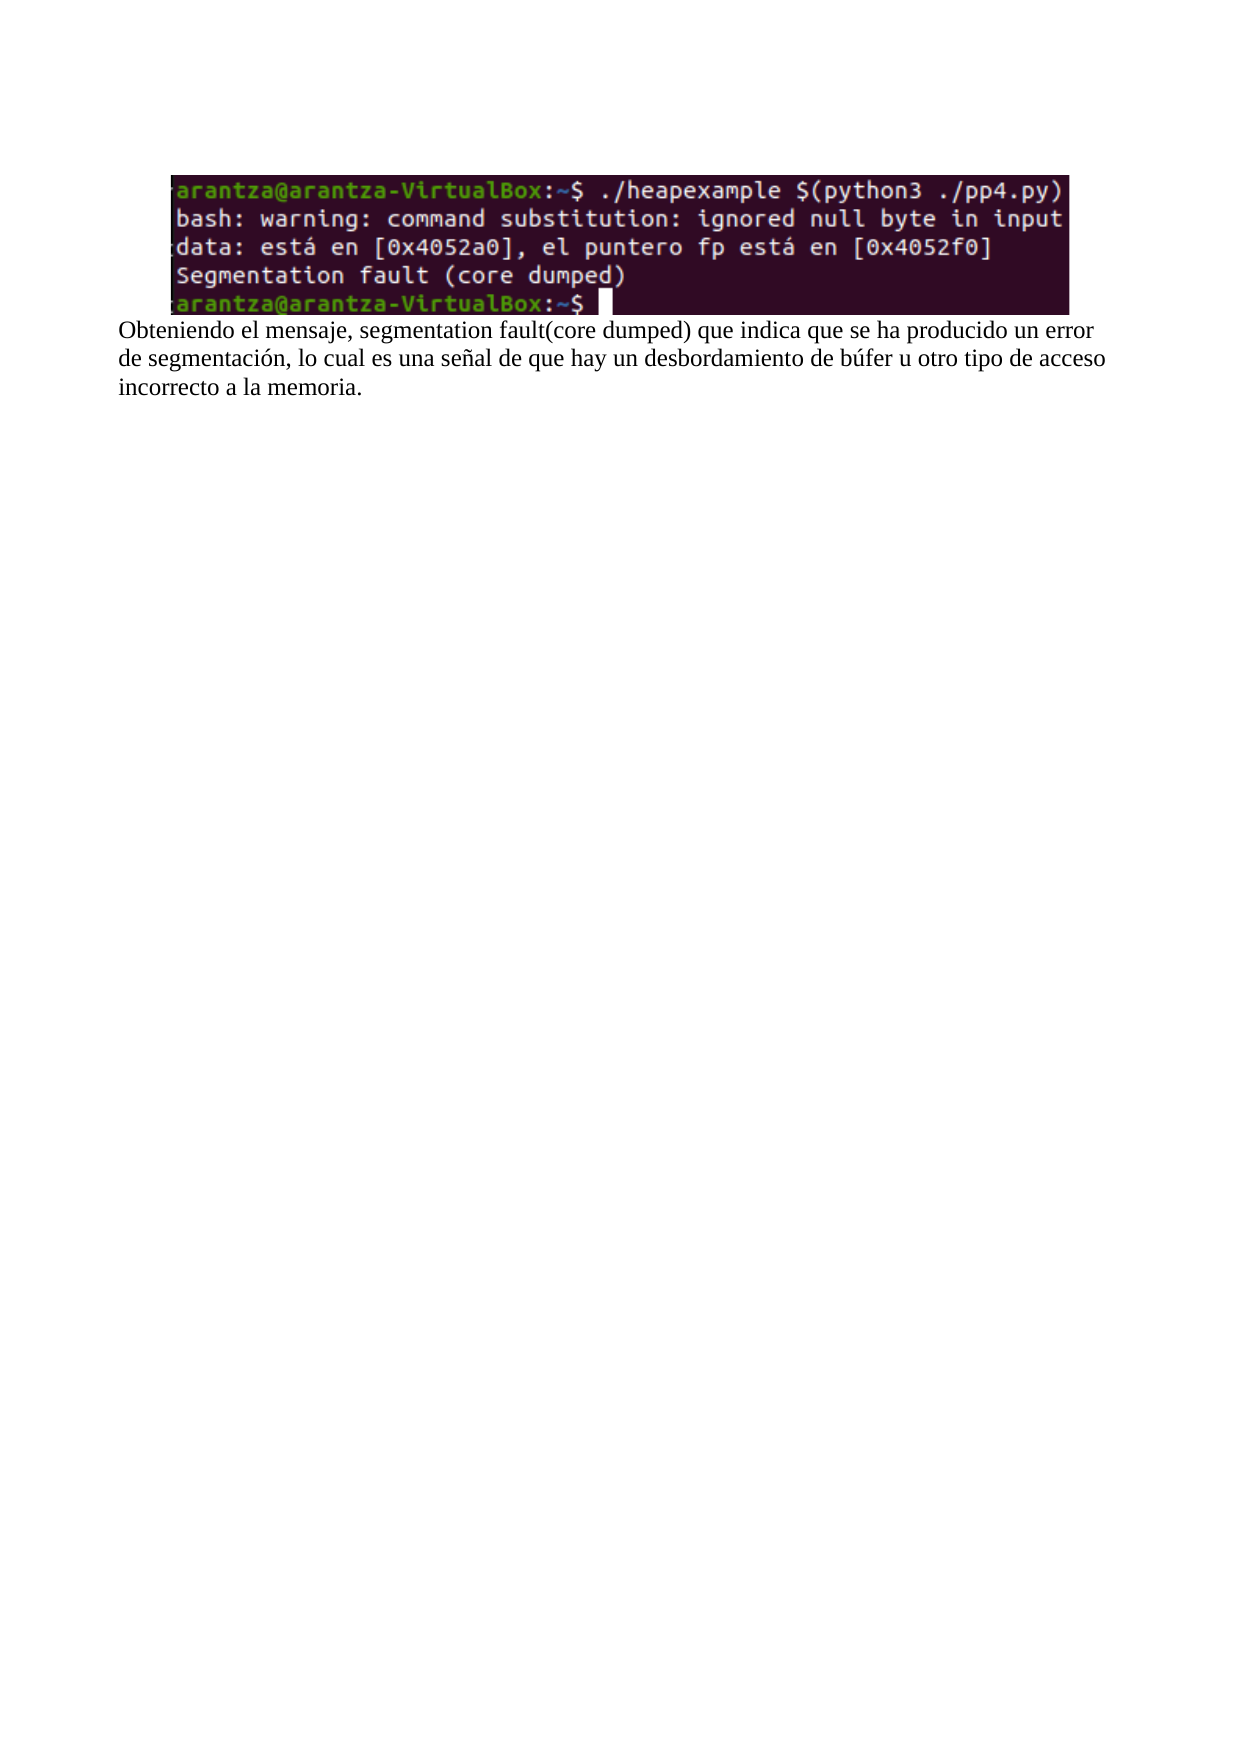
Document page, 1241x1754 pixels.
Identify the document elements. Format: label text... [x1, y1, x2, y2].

picture [170, 175, 1070, 315]
text Obteniendo el mensaje, segmentation fault(core dumped) que indica que se ha producido un error de segmentación, lo cual es una señal de que hay un desbordamiento de búfer u otro tipo de acceso incorrecto a la memoria. [118, 176, 1122, 401]
